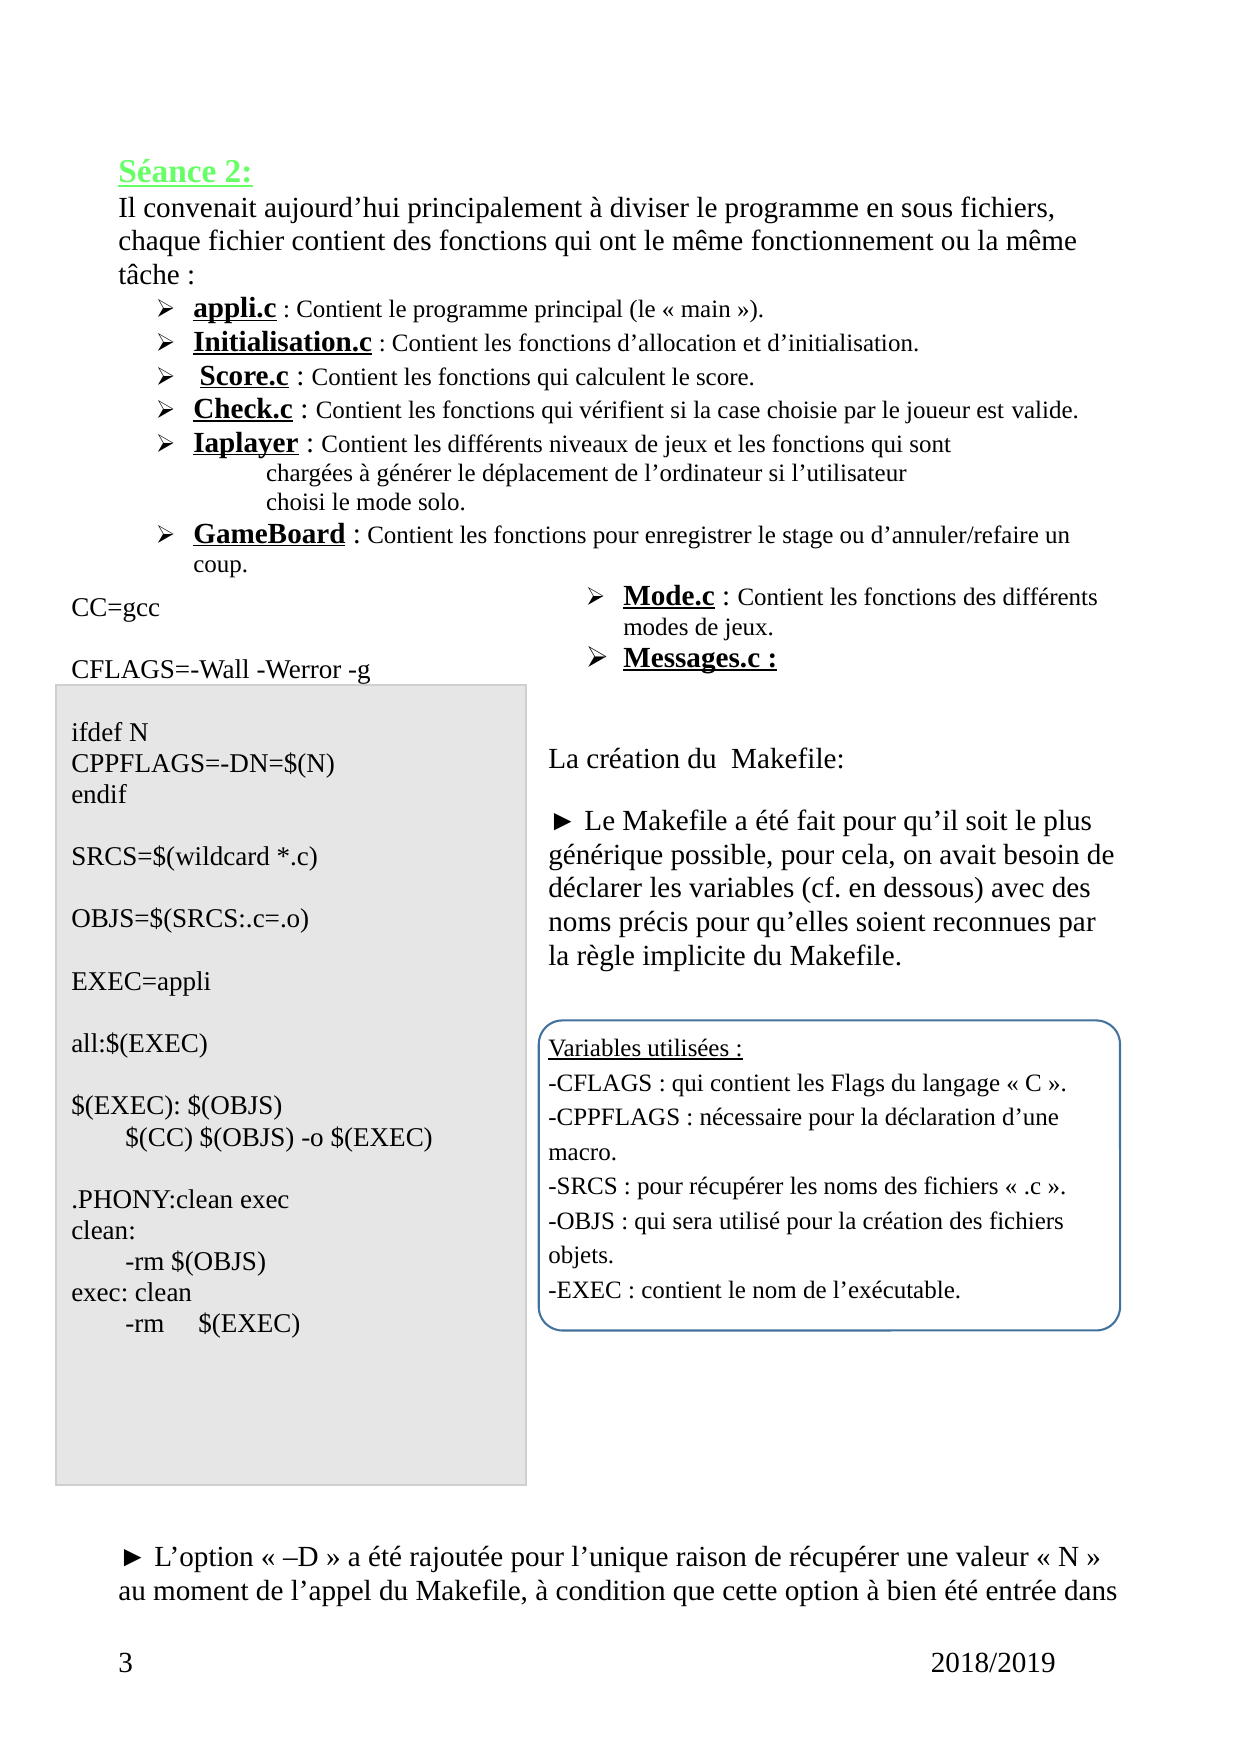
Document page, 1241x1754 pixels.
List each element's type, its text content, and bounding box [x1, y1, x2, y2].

text Il convenait aujourd’hui principalement à diviser le programme en sous fichiers, chaque fichier contient des fonctions qui ont le même fonctionnement ou la même tâche : [118, 190, 1122, 291]
text ► Le Makefile a été fait pour qu’il soit le plus générique possible, pour cela, on avait besoin de déclarer les variables (cf. en dessous) avec des noms précis pour qu’elles soient reconnues par la règle implicite du Makefile. [527, 803, 1122, 971]
list Score.c : Contient les fonctions qui calculent le score. [156, 358, 1122, 391]
list Messages.c : [156, 640, 1122, 674]
list Check.c : Contient les fonctions qui vérifient si la case choisie par le joueur est valide. [156, 391, 1122, 425]
text ► L’option « –D » a été rajoutée pour l’unique raison de récupérer une valeur « N » au moment de l’appel du Makefile, à condition que cette option à bien été entrée dans [118, 1539, 1122, 1606]
list GameBoard : Contient les fonctions pour enregistrer le stage ou d’annuler/refaire un coup. [156, 516, 1122, 578]
text -CFLAGS : qui contient les Flags du langage « C ». [540, 1068, 1118, 1097]
text -CPPFLAGS : nécessaire pour la déclaration d’une macro. [540, 1102, 1119, 1166]
list Initialisation.c : Contient les fonctions d’allocation et d’initialisation. [156, 324, 1122, 358]
list Iaplayer : Contient les différents niveaux de jeux et les fonctions qui sont chargées à générer le déplacement de l’ordinateur si l’utilisateur choisi le mode solo. [156, 425, 1122, 516]
text -OBJS : qui sera utilisé pour la création des fichiers objets. [540, 1206, 1119, 1269]
list Mode.c : Contient les fonctions des différents modes de jeux. [156, 578, 1122, 640]
text Variables utilisées : [540, 1033, 1118, 1062]
text Séance 2: [118, 152, 1122, 190]
list appli.c : Contient le programme principal (le « main »). [156, 291, 1122, 324]
text -SRCS : pour récupérer les noms des fichiers « .c ». [540, 1171, 1119, 1200]
text La création du Makefile: [527, 741, 1122, 775]
text -EXEC : contient le nom de l’exécutable. [540, 1275, 1119, 1303]
